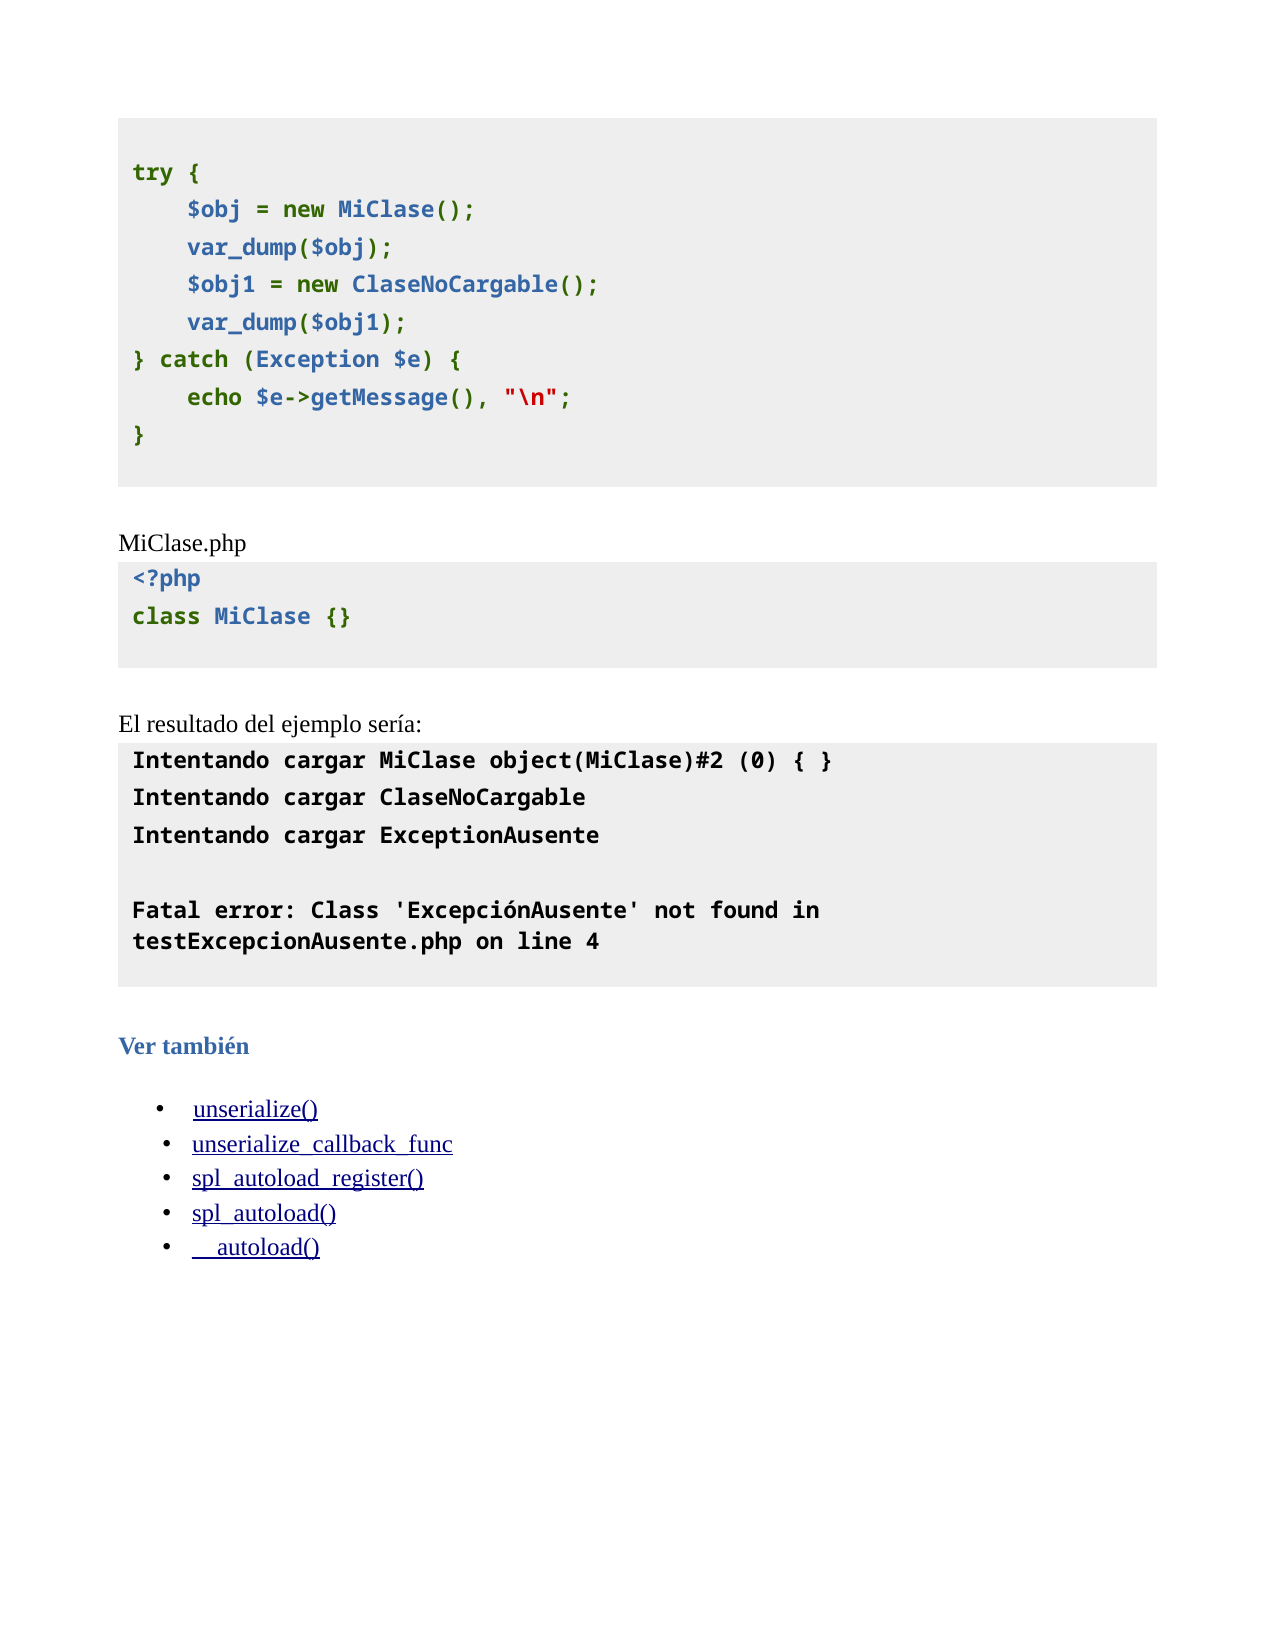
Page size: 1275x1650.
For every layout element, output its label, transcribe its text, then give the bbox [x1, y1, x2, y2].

list unserialize() [156, 1094, 1157, 1123]
text testExcepcionAusente.php on line 4 [118, 925, 1157, 956]
text } catch (Exception $e) { [118, 343, 1157, 374]
text Intentando cargar ClaseNoCargable [118, 781, 1157, 812]
text var_dump($obj); [118, 231, 1157, 262]
text Fatal error: Class 'ExcepciónAusente' not found in [118, 893, 1157, 925]
text try { [118, 156, 1157, 187]
text MiClase.php [118, 528, 1157, 556]
list spl_autoload() [162, 1198, 1157, 1226]
list __autoload() [162, 1232, 1157, 1261]
text <?php [118, 562, 1157, 593]
text Intentando cargar ExceptionAusente [118, 818, 1157, 850]
text var_dump($obj1); [118, 306, 1157, 337]
list unserialize_callback_func [162, 1129, 1157, 1157]
text echo $e->getMessage(), "\n"; [118, 381, 1157, 412]
text Intentando cargar MiClase object(MiClase)#2 (0) { } [118, 743, 1157, 775]
list spl_autoload_register() [162, 1163, 1157, 1192]
text class MiClase {} [118, 599, 1157, 631]
text $obj = new MiClase(); [118, 193, 1157, 224]
text $obj1 = new ClaseNoCargable(); [118, 268, 1157, 299]
text } [118, 418, 1157, 449]
text El resultado del ejemplo sería: [118, 709, 1157, 738]
subtitle Ver también [118, 1031, 1157, 1060]
